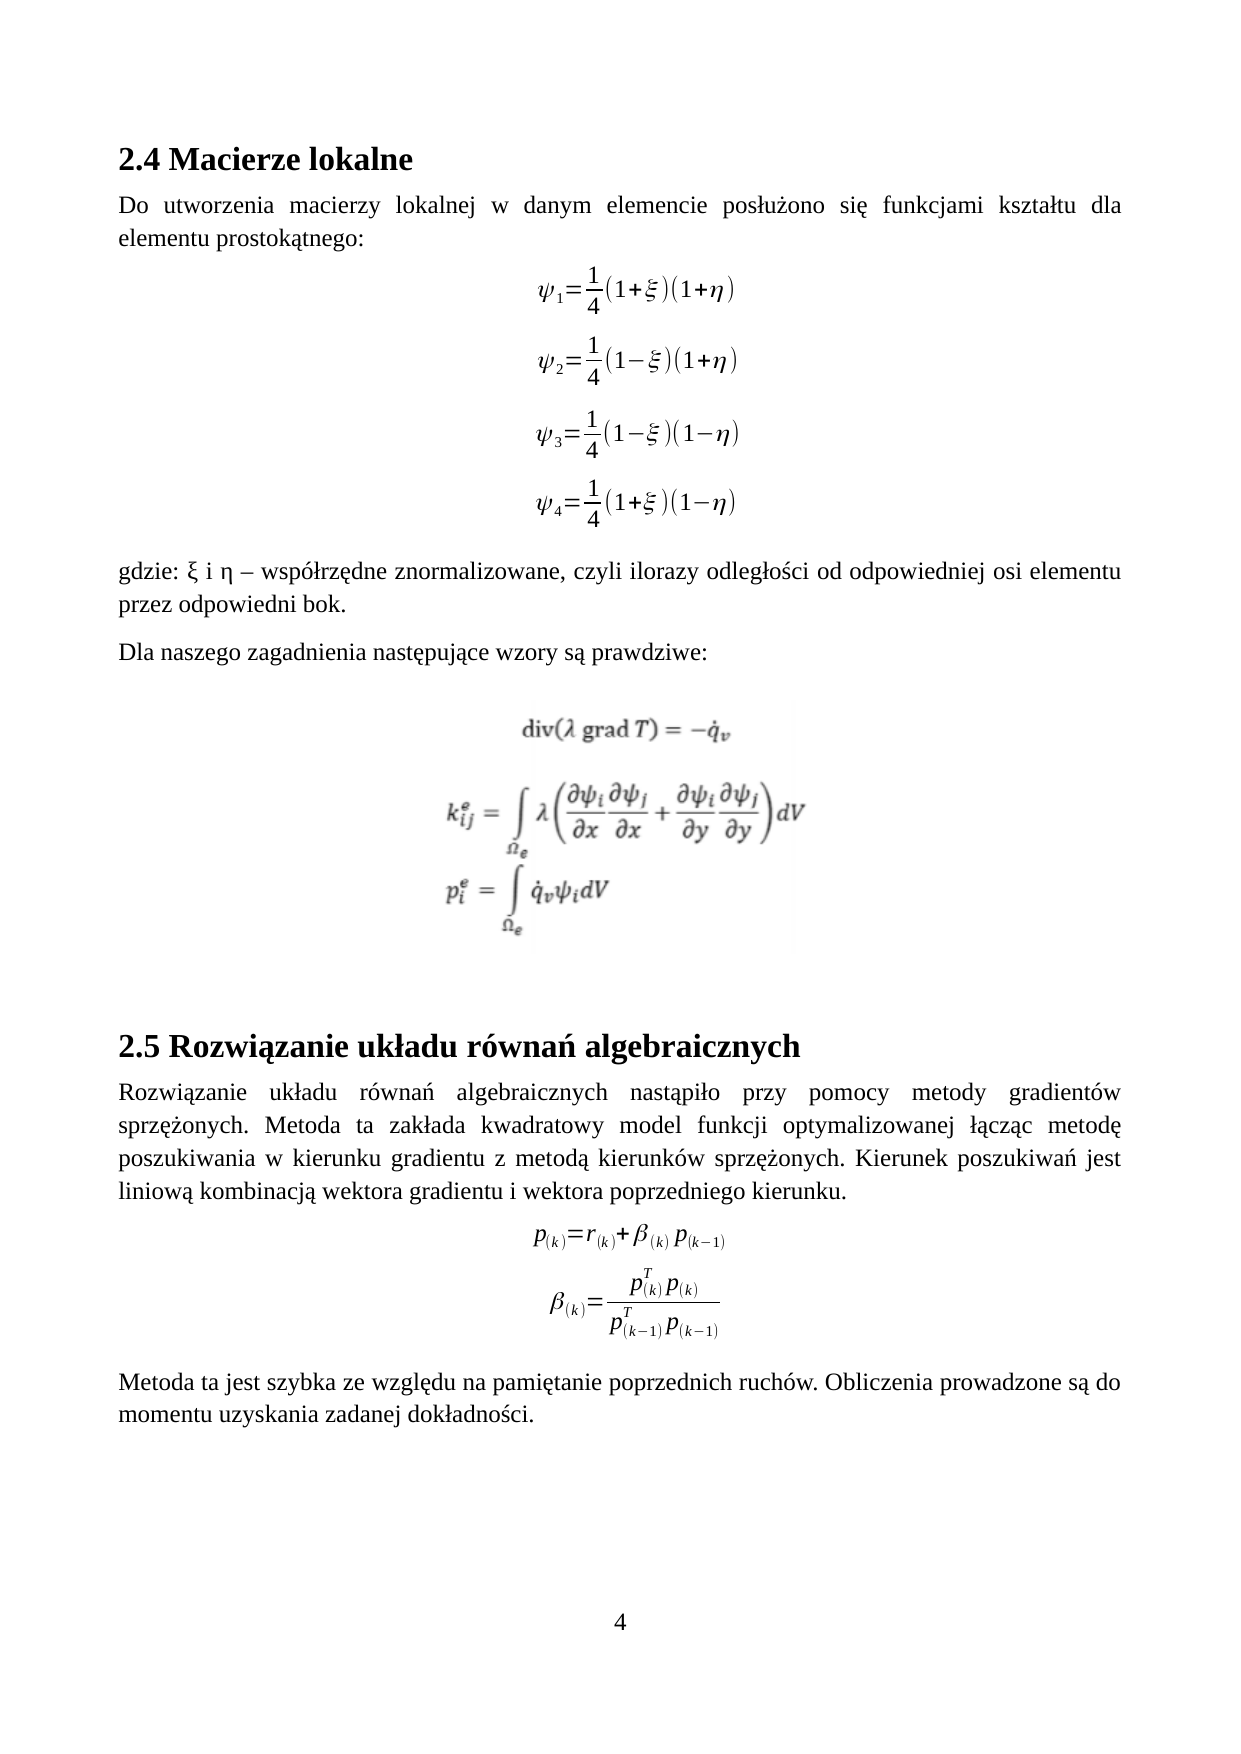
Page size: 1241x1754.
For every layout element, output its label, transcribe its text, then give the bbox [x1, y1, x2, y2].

text Metoda ta jest szybka ze względu na pamiętanie poprzednich ruchów. Obliczenia prowadzone są do momentu uzyskania zadanej dokładności. [118, 1367, 1122, 1428]
text gdzie: ξ i η – współrzędne znormalizowane, czyli ilorazy odległości od odpowiedniej osi elementu przez odpowiedni bok. [118, 556, 1122, 618]
picture [390, 700, 864, 954]
subtitle 2.4 Macierze lokalne [118, 139, 1122, 178]
text Rozwiązanie układu równań algebraicznych nastąpiło przy pomocy metody gradientów sprzężonych. Metoda ta zakłada kwadratowy model funkcji optymalizowanej łącząc metodę poszukiwania w kierunku gradientu z metodą kierunków sprzężonych. Kierunek poszukiwań jest liniową kombinacją wektora gradientu i wektora poprzedniego kierunku. [118, 1077, 1122, 1205]
subtitle 2.5 Rozwiązanie układu równań algebraicznych [118, 1026, 1122, 1064]
text Dla naszego zagadnienia następujące wzory są prawdziwe: [118, 637, 1122, 666]
text Do utworzenia macierzy lokalnej w danym elemencie posłużono się funkcjami kształtu dla elementu prostokątnego: [118, 190, 1122, 252]
